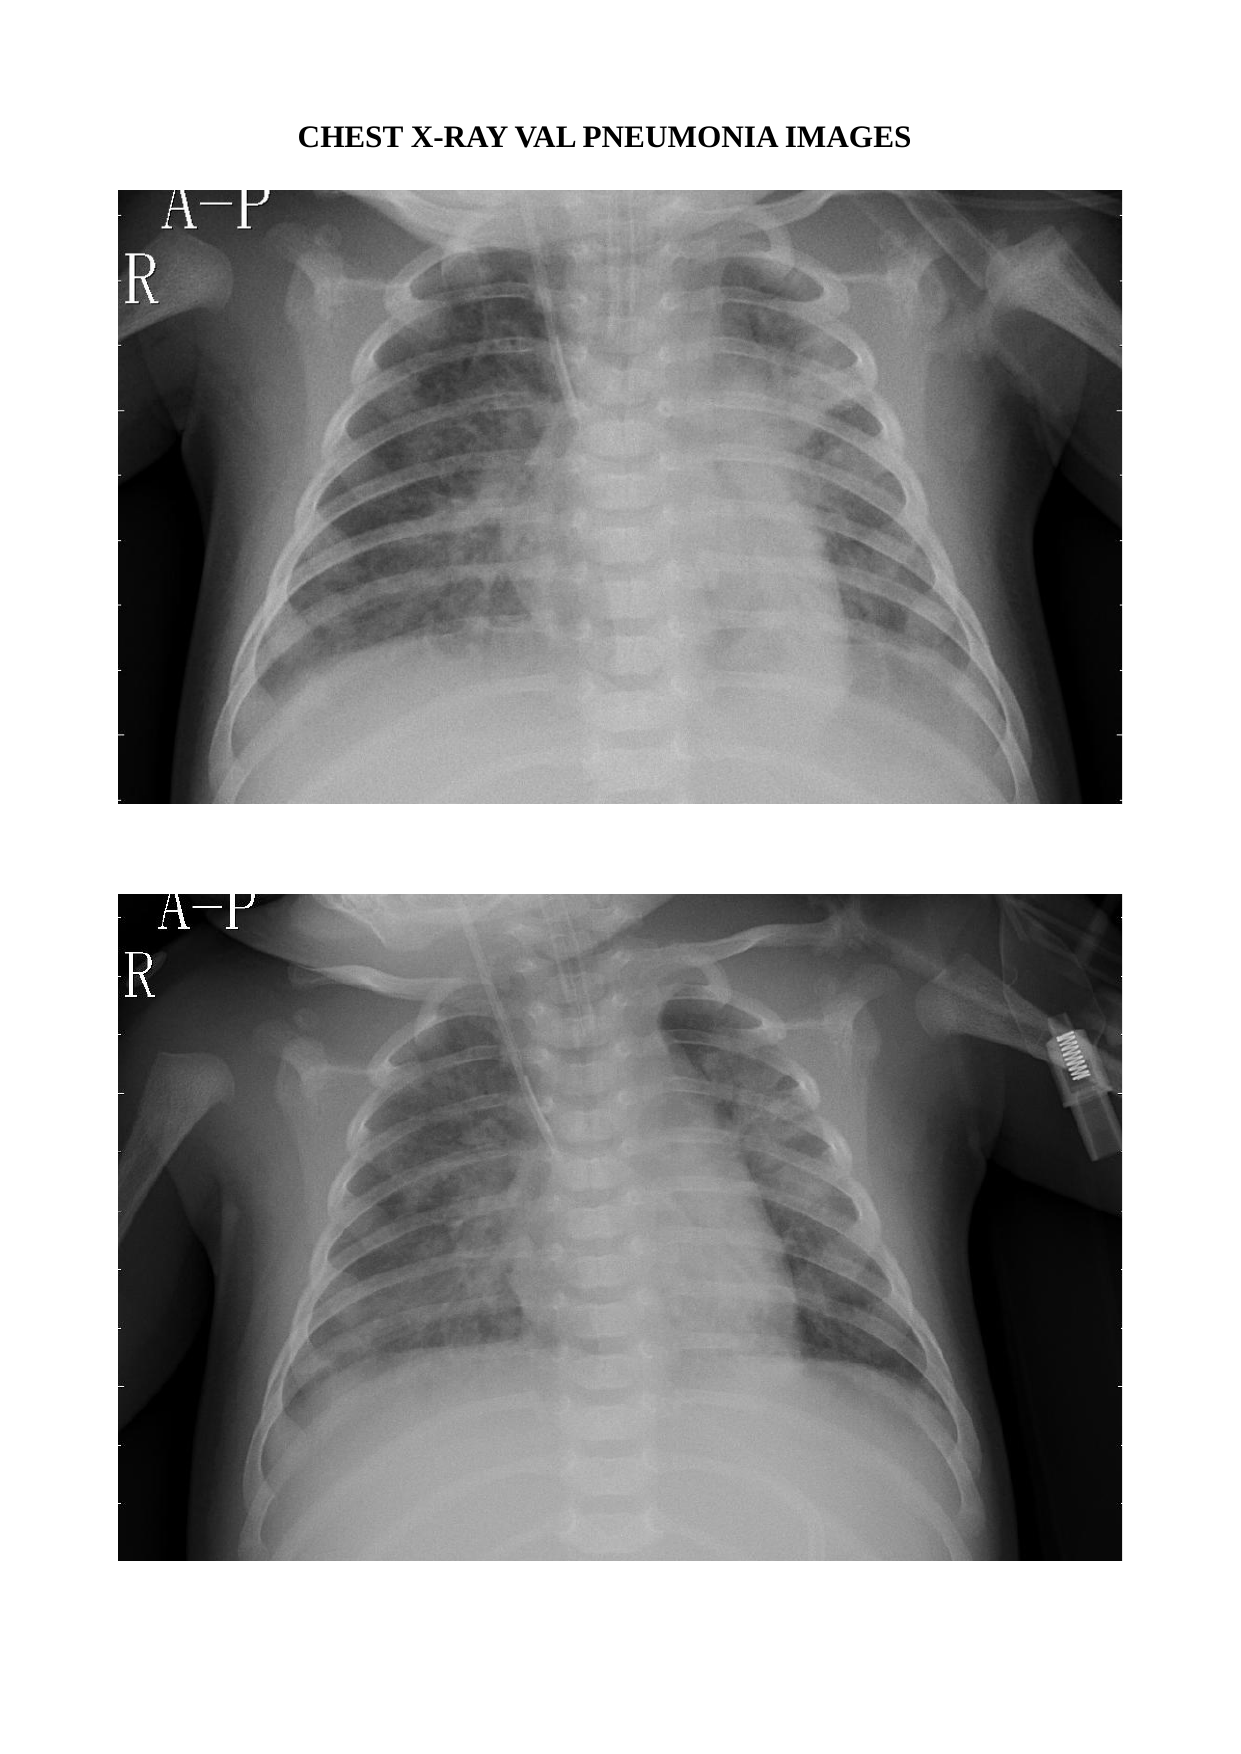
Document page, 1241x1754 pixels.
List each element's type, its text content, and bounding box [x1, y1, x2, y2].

text CHEST X-RAY VAL PNEUMONIA IMAGES [118, 118, 1122, 154]
picture [118, 190, 1123, 804]
picture [118, 894, 1123, 1561]
